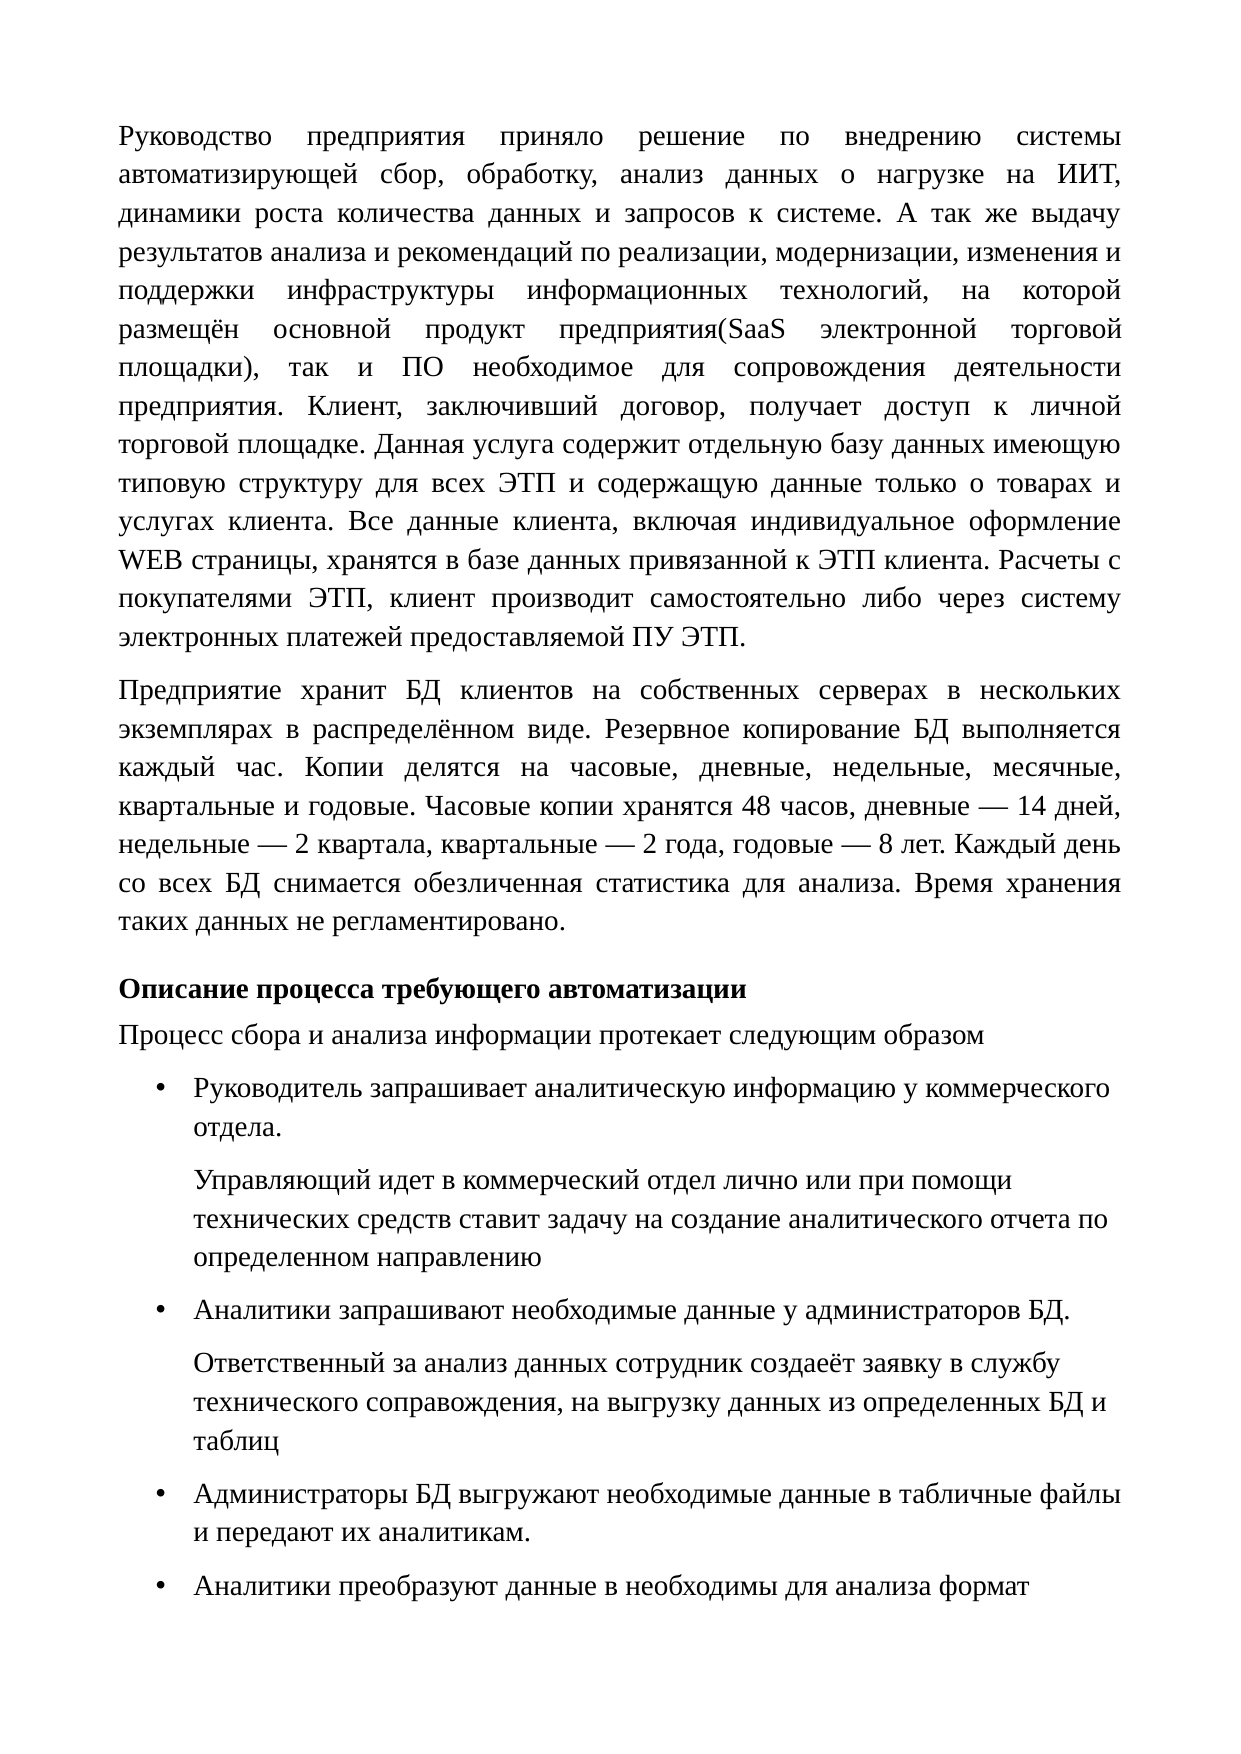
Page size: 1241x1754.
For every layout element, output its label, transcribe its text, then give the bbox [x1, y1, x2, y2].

list Управляющий идет в коммерческий отдел лично или при помощи технических средств ставит задачу на создание аналитического отчета по определенном направлению [156, 1162, 1122, 1273]
list Аналитики запрашивают необходимые данные у администраторов БД. [156, 1292, 1122, 1326]
text Руководство предприятия приняло решение по внедрению системы автоматизирующей сбор, обработку, анализ данных о нагрузке на ИИТ, динамики роста количества данных и запросов к системе. А так же выдачу результатов анализа и рекомендаций по реализации, модернизации, изменения и поддержки инфраструктуры информационных технологий, на которой размещён основной продукт предприятия(SaaS электронной торговой площадки), так и ПО необходимое для сопровождения деятельности предприятия. Клиент, заключивший договор, получает доступ к личной торговой площадке. Данная услуга содержит отдельную базу данных имеющую типовую структуру для всех ЭТП и содержащую данные только о товарах и услугах клиента. Все данные клиента, включая индивидуальное оформление WEB страницы, хранятся в базе данных привязанной к ЭТП клиента. Расчеты с покупателями ЭТП, клиент производит самостоятельно либо через систему электронных платежей предоставляемой ПУ ЭТП. [118, 118, 1122, 653]
subtitle Описание процесса требующего автоматизации [118, 971, 1122, 1005]
list Администраторы БД выгружают необходимые данные в табличные файлы и передают их аналитикам. [156, 1476, 1122, 1548]
list Аналитики преобразуют данные в необходимы для анализа формат [156, 1568, 1122, 1601]
text Процесс сбора и анализа информации протекает следующим образом [118, 1017, 1122, 1051]
list Ответственный за анализ данных сотрудник создаеёт заявку в службу технического соправождения, на выгрузку данных из определенных БД и таблиц [156, 1346, 1122, 1456]
list Руководитель запрашивает аналитическую информацию у коммерческого отдела. [156, 1070, 1122, 1143]
text Предприятие хранит БД клиентов на собственных серверах в нескольких экземплярах в распределённом виде. Резервное копирование БД выполняется каждый час. Копии делятся на часовые, дневные, недельные, месячные, квартальные и годовые. Часовые копии хранятся 48 часов, дневные — 14 дней, недельные — 2 квартала, квартальные — 2 года, годовые — 8 лет. Каждый день со всех БД снимается обезличенная статистика для анализа. Время хранения таких данных не регламентировано. [118, 672, 1122, 937]
